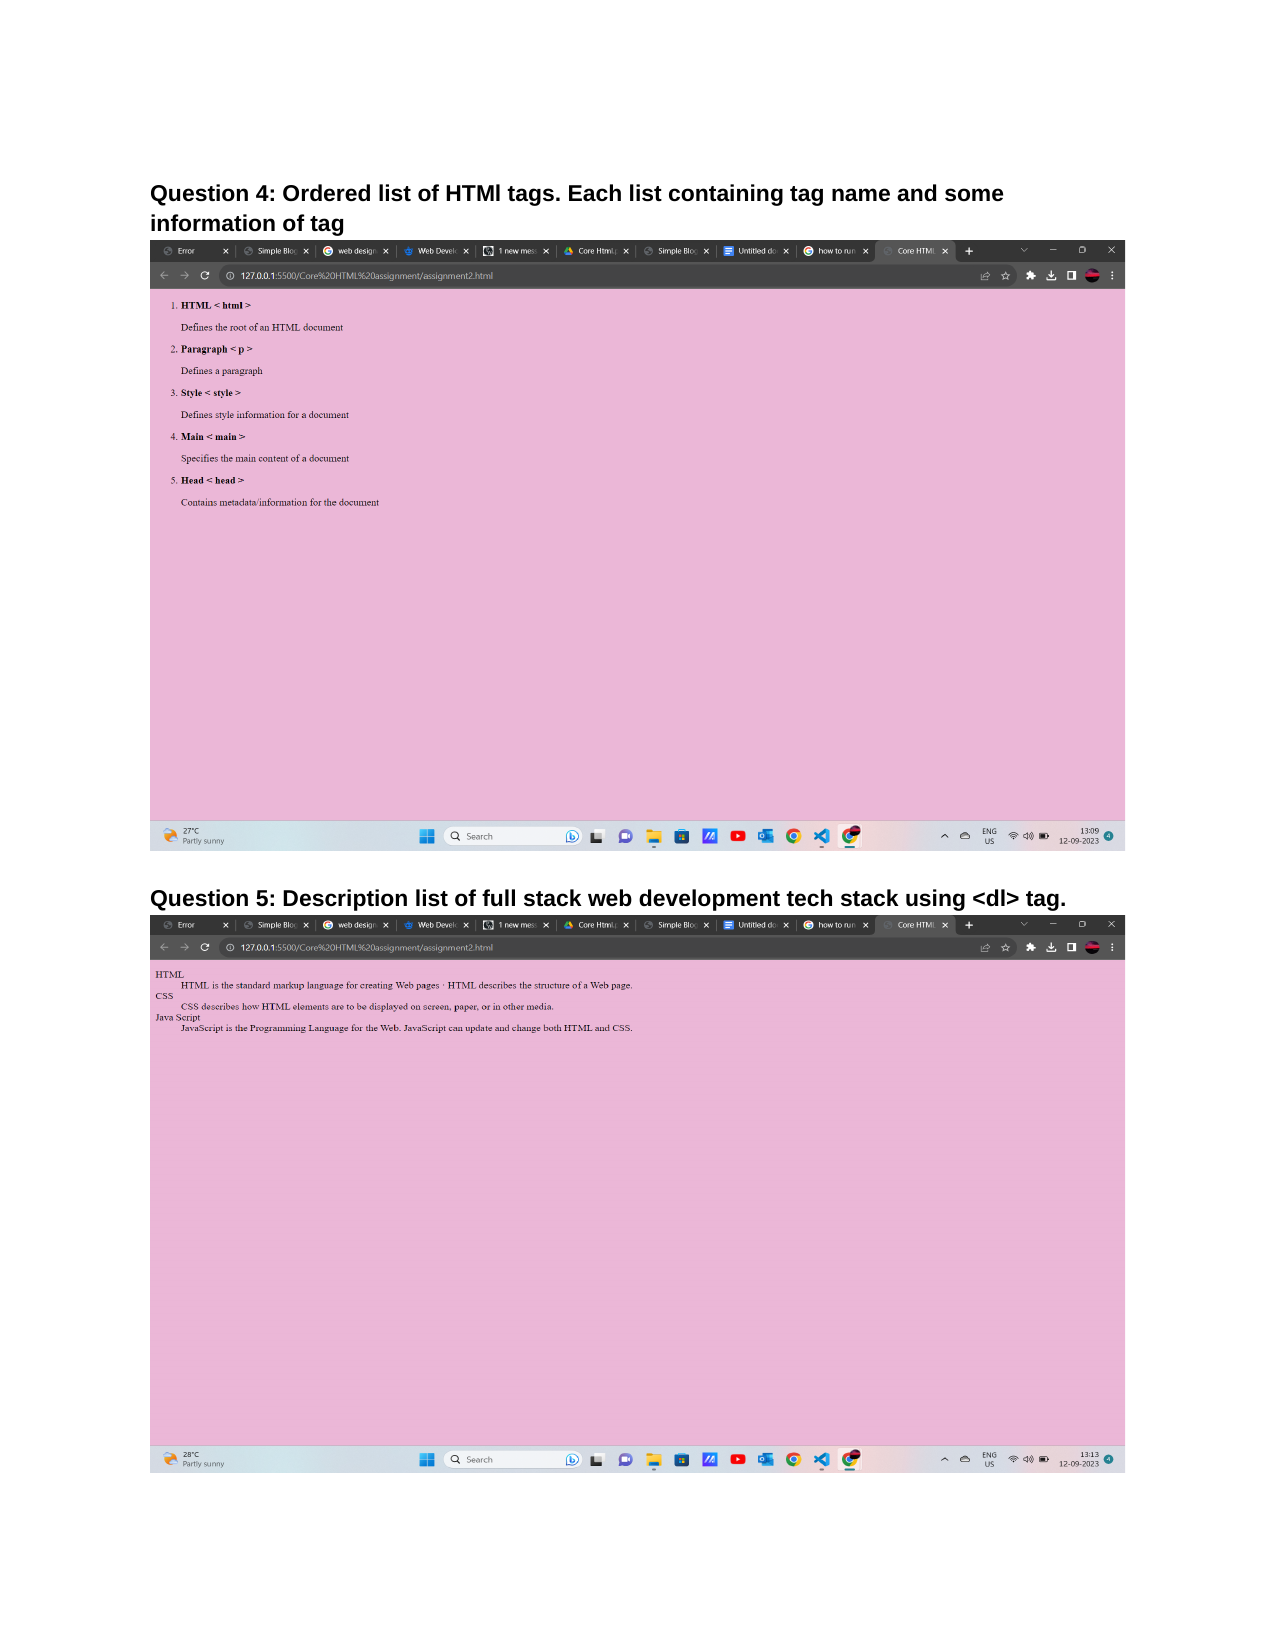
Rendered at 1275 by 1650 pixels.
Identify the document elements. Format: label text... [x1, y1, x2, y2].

picture [150, 915, 1125, 1473]
text Question 5: Description list of full stack web development tech stack using <dl> tag. [150, 885, 1125, 911]
text Question 4: Ordered list of HTMl tags. Each list containing tag name and some information of tag [150, 180, 1125, 237]
picture [150, 240, 1125, 851]
